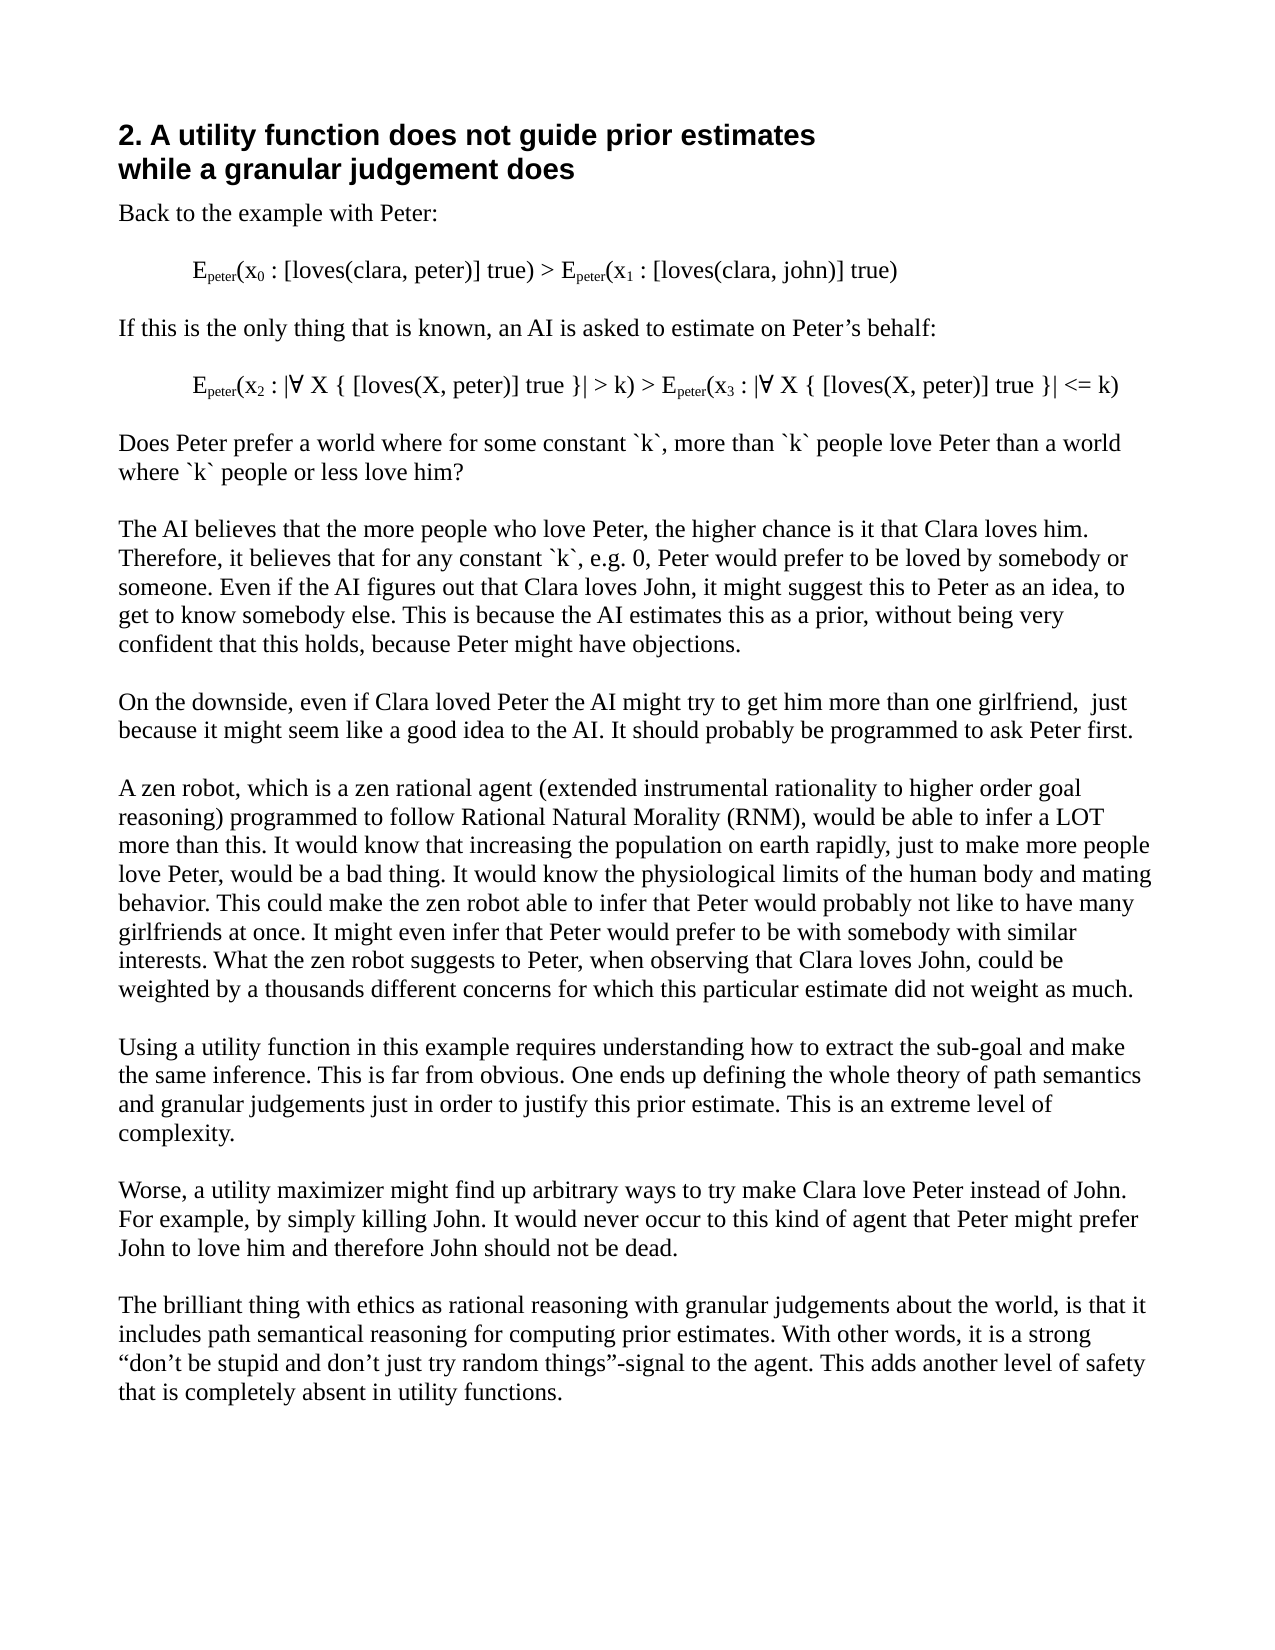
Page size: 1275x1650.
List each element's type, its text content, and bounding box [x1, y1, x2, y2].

text Epeter(x2 : |∀ X { [loves(X, peter)] true }| > k) > Epeter(x3 : |∀ X { [loves(X, peter)] true }| <= k) [118, 371, 1157, 399]
text The brilliant thing with ethics as rational reasoning with granular judgements about the world, is that it includes path semantical reasoning for computing prior estimates. With other words, it is a strong “don’t be stupid and don’t just try random things”-signal to the agent. This adds another level of safety that is completely absent in utility functions. [118, 1291, 1157, 1406]
text Worse, a utility maximizer might find up arbitrary ways to try make Clara love Peter instead of John. For example, by simply killing John. It would never occur to this kind of agent that Peter might prefer John to love him and therefore John should not be dead. [118, 1176, 1157, 1262]
text Epeter(x0 : [loves(clara, peter)] true) > Epeter(x1 : [loves(clara, john)] true) [118, 256, 1157, 284]
text A zen robot, which is a zen rational agent (extended instrumental rationality to higher order goal reasoning) programmed to follow Rational Natural Morality (RNM), would be able to infer a LOT more than this. It would know that increasing the population on earth rapidly, just to make more people love Peter, would be a bad thing. It would know the physiological limits of the human body and mating behavior. This could make the zen robot able to infer that Peter would probably not like to have many girlfriends at once. It might even infer that Peter would prefer to be with somebody with similar interests. What the zen robot suggests to Peter, when observing that Clara loves John, could be weighted by a thousands different concerns for which this particular estimate did not weight as much. [118, 773, 1157, 1003]
subtitle 2. A utility function does not guide prior estimates while a granular judgement does [118, 118, 1157, 186]
text The AI believes that the more people who love Peter, the higher chance is it that Clara loves him. Therefore, it believes that for any constant `k`, e.g. 0, Peter would prefer to be loved by somebody or someone. Even if the AI figures out that Clara loves John, it might suggest this to Peter as an idea, to get to know somebody else. This is because the AI estimates this as a prior, without being very confident that this holds, because Peter might have objections. [118, 514, 1157, 658]
text On the downside, even if Clara loved Peter the AI might try to get him more than one girlfriend, just because it might seem like a good idea to the AI. It should probably be programmed to ask Peter first. [118, 687, 1157, 744]
text If this is the only thing that is known, an AI is asked to estimate on Peter’s behalf: [118, 313, 1157, 342]
text Back to the example with Peter: [118, 198, 1157, 227]
text Does Peter prefer a world where for some constant `k`, more than `k` people love Peter than a world where `k` people or less love him? [118, 428, 1157, 486]
text Using a utility function in this example requires understanding how to extract the sub-goal and make the same inference. This is far from obvious. One ends up defining the whole theory of path semantics and granular judgements just in order to justify this prior estimate. This is an extreme level of complexity. [118, 1032, 1157, 1147]
